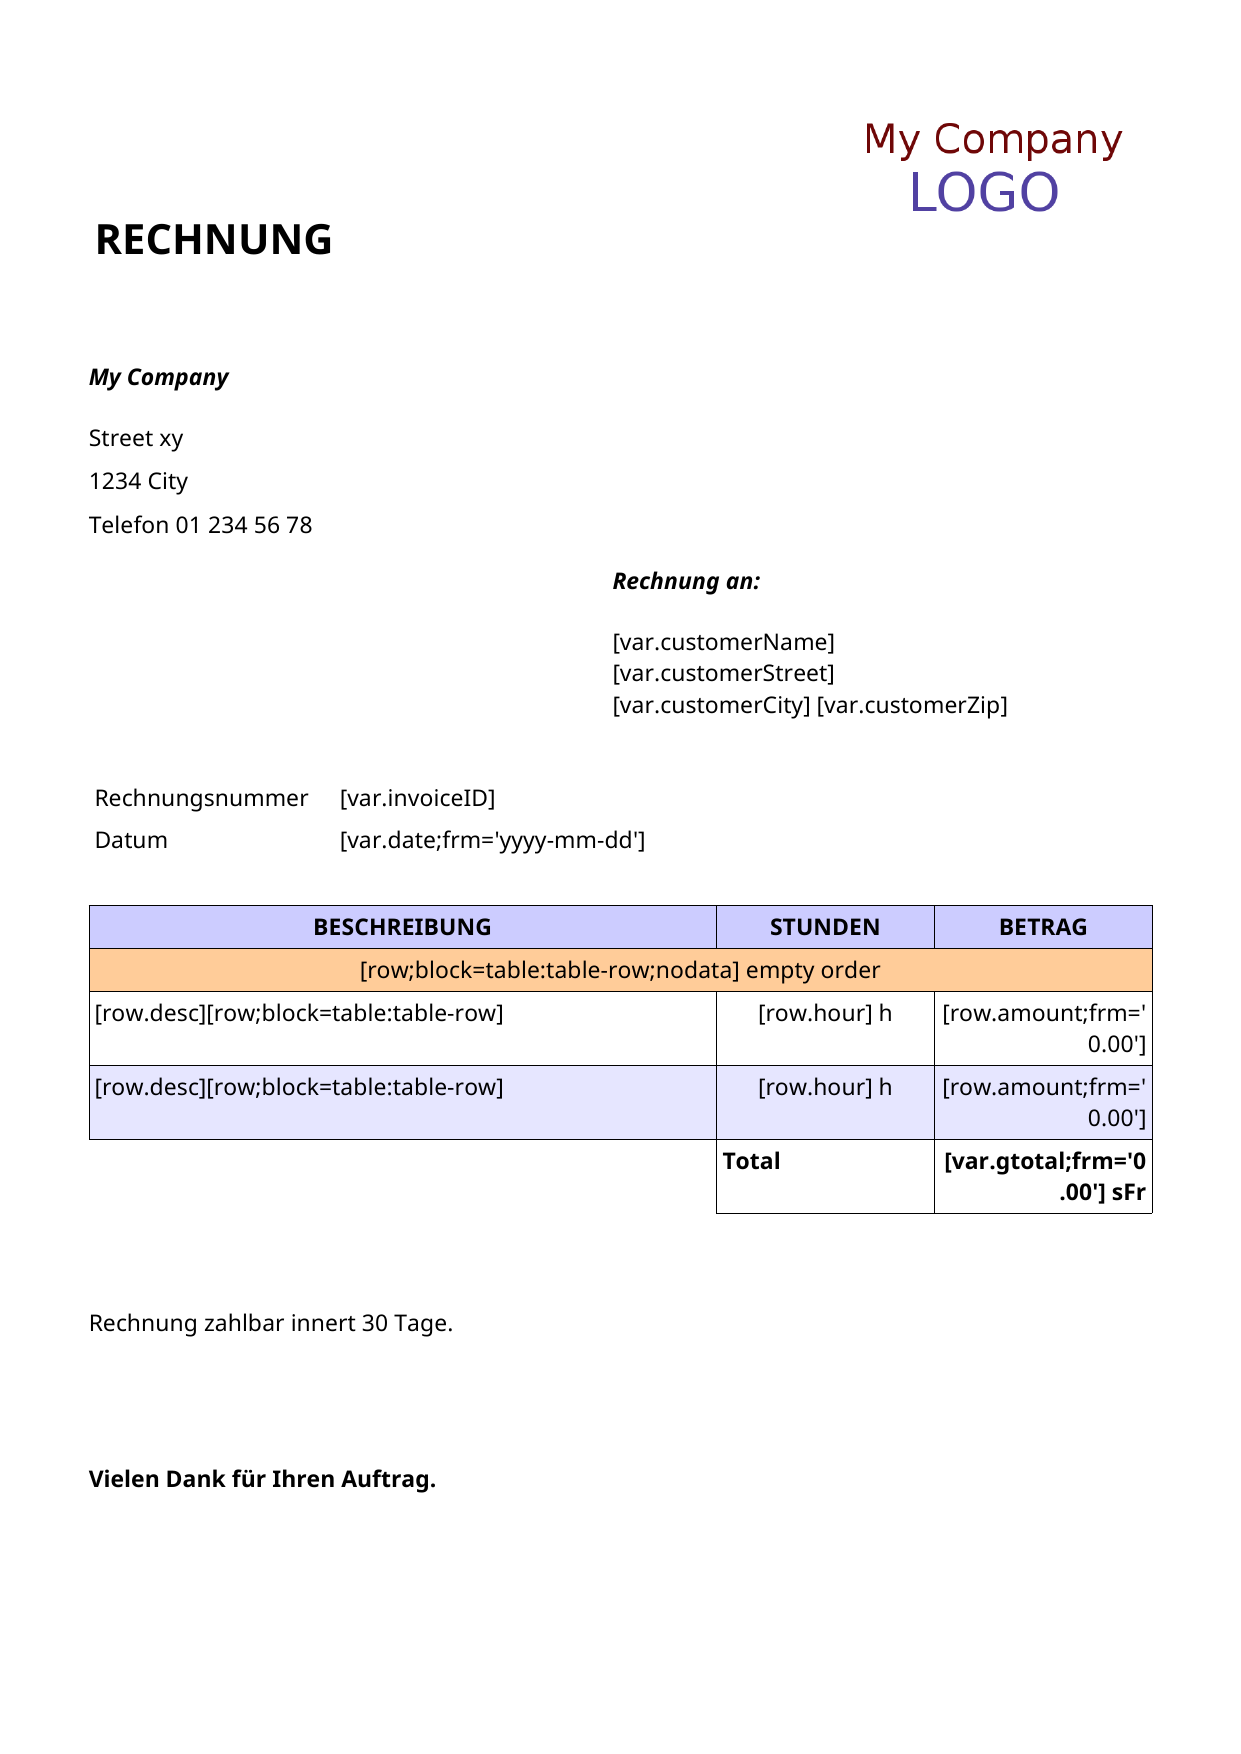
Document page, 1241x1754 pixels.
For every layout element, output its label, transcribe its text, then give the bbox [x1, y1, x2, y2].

table_cell Total [717, 1140, 934, 1213]
table_cell [row.hour] h [717, 992, 934, 1065]
table_cell Datum [89, 819, 334, 861]
table_header BETRAG [935, 906, 1152, 948]
table_cell [row.amount;frm='0.00'] [935, 1066, 1152, 1139]
text Telefon 01 234 56 78 [88, 509, 1152, 540]
text [var.customerName] [var.customerStreet] [var.customerCity] [var.customerZip] [612, 626, 1152, 720]
table_cell [row.hour] h [717, 1066, 934, 1139]
text Vielen Dank für Ihren Auftrag. [88, 1463, 1152, 1494]
picture [854, 116, 1132, 234]
text 1234 City [88, 465, 1152, 497]
table_header BESCHREIBUNG [90, 906, 716, 948]
table_cell [row.desc][row;block=table:table-row] [90, 1066, 716, 1139]
table_cell [row.desc][row;block=table:table-row] [90, 992, 716, 1065]
text Rechnung zahlbar innert 30 Tage. [88, 1307, 1152, 1338]
table_cell [var.gtotal;frm='0.00'] sFr [935, 1140, 1152, 1213]
subtitle My Company [88, 361, 1152, 392]
table_cell [row.amount;frm='0.00'] [935, 992, 1152, 1065]
table_cell [var.date;frm='yyyy-mm-dd'] [334, 819, 1151, 861]
table_cell [89, 1140, 716, 1213]
subtitle Rechnung an: [612, 565, 1152, 597]
text Street xy [88, 422, 1152, 453]
table_cell [row;block=table:table-row;nodata] empty order [90, 949, 1152, 991]
table_header STUNDEN [717, 906, 934, 948]
table_header [var.invoiceID] [334, 776, 1151, 819]
table_header Rechnungsnummer [89, 776, 334, 819]
